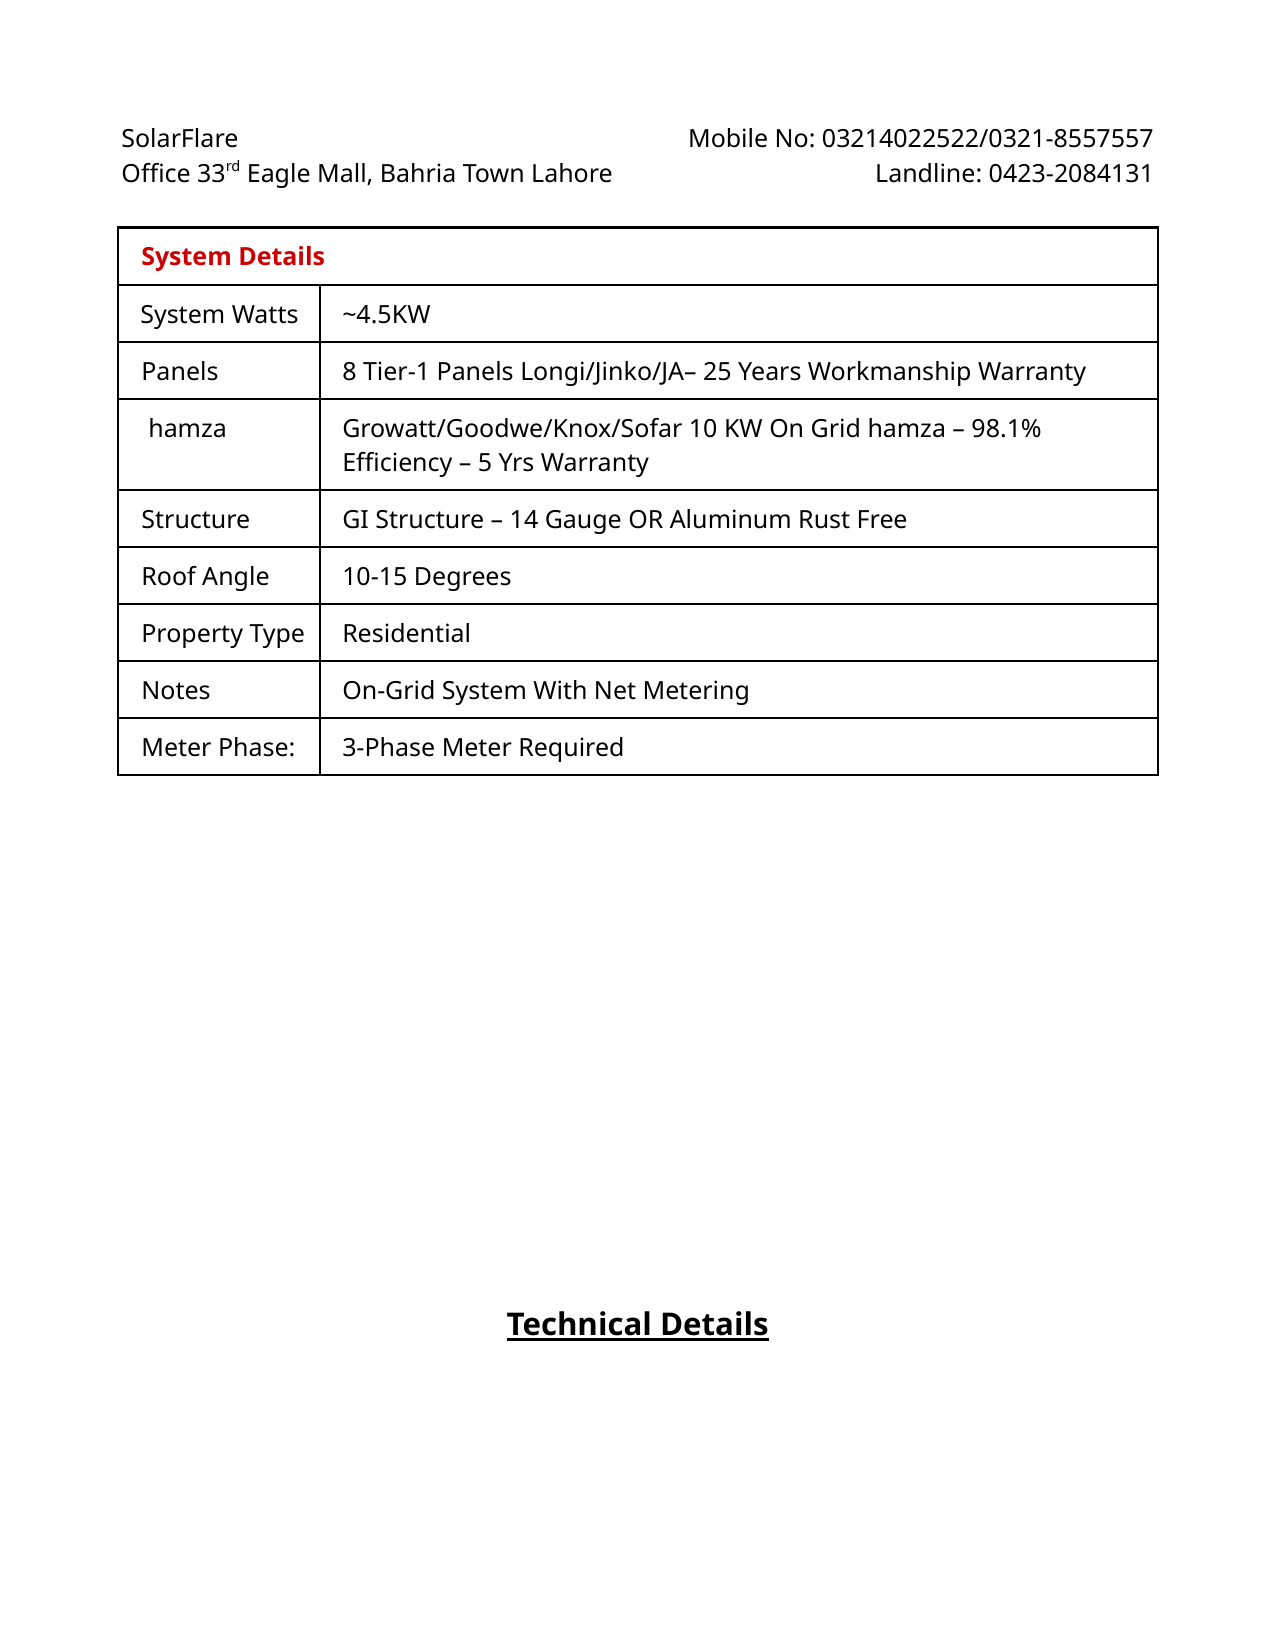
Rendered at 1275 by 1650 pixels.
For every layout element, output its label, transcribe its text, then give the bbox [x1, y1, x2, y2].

table_cell Roof Angle [119, 548, 319, 603]
table_cell 3-Phase Meter Required [321, 719, 1157, 774]
table_cell Notes [119, 662, 319, 717]
table_cell ~4.5KW [321, 286, 1157, 341]
text Technical Details [118, 1302, 1157, 1345]
table_cell System Watts [119, 286, 319, 341]
table_cell 10-15 Degrees [321, 548, 1157, 603]
table_cell Structure [119, 491, 319, 546]
table_cell Meter Phase: [119, 719, 319, 774]
table_cell Growatt/Goodwe/Knox/Sofar 10 KW On Grid hamza – 98.1% Efficiency – 5 Yrs Warranty [321, 400, 1157, 489]
table_header System Details [119, 229, 1157, 284]
table_cell hamza [119, 400, 319, 489]
table_cell 8 Tier-1 Panels Longi/Jinko/JA– 25 Years Workmanship Warranty [321, 343, 1157, 398]
table_cell Property Type [119, 605, 319, 660]
table_cell On-Grid System With Net Metering [321, 662, 1157, 717]
table_cell Residential [321, 605, 1157, 660]
table_cell Panels [119, 343, 319, 398]
table_cell GI Structure – 14 Gauge OR Aluminum Rust Free [321, 491, 1157, 546]
